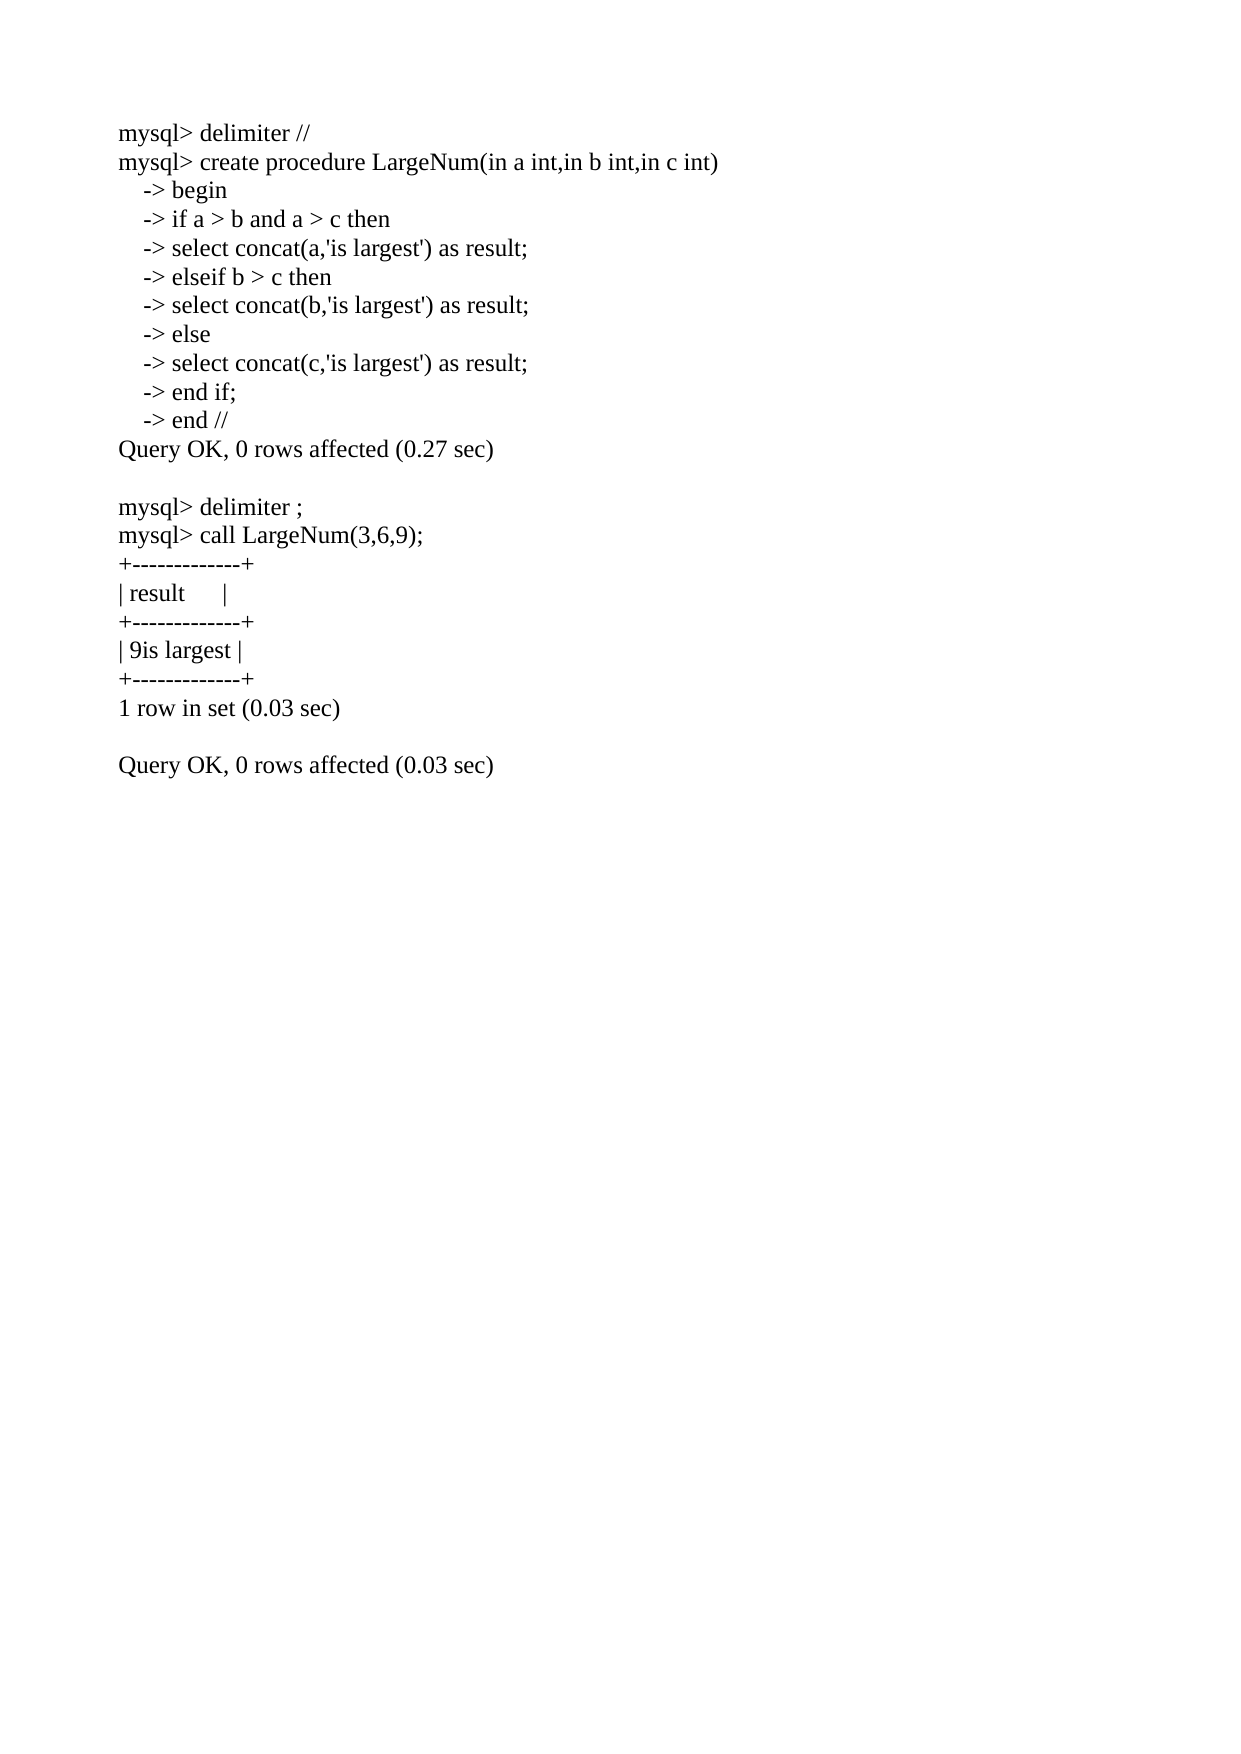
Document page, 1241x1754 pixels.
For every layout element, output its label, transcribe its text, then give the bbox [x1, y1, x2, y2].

text -> select concat(c,'is largest') as result; [118, 348, 1122, 377]
text Query OK, 0 rows affected (0.03 sec) [118, 751, 1122, 779]
text mysql> delimiter // [118, 118, 1122, 147]
text -> if a > b and a > c then [118, 204, 1122, 233]
text -> begin [118, 176, 1122, 204]
text | result | [118, 578, 1122, 607]
text | 9is largest | [118, 636, 1122, 664]
text -> else [118, 319, 1122, 348]
text -> select concat(b,'is largest') as result; [118, 291, 1122, 319]
text mysql> call LargeNum(3,6,9); [118, 521, 1122, 549]
text +-------------+ [118, 607, 1122, 636]
text +-------------+ [118, 664, 1122, 693]
text -> end if; [118, 377, 1122, 406]
text Query OK, 0 rows affected (0.27 sec) [118, 434, 1122, 463]
text 1 row in set (0.03 sec) [118, 693, 1122, 722]
text -> select concat(a,'is largest') as result; [118, 233, 1122, 262]
text +-------------+ [118, 549, 1122, 578]
text mysql> create procedure LargeNum(in a int,in b int,in c int) [118, 147, 1122, 176]
text -> elseif b > c then [118, 262, 1122, 291]
text mysql> delimiter ; [118, 492, 1122, 521]
text -> end // [118, 406, 1122, 434]
